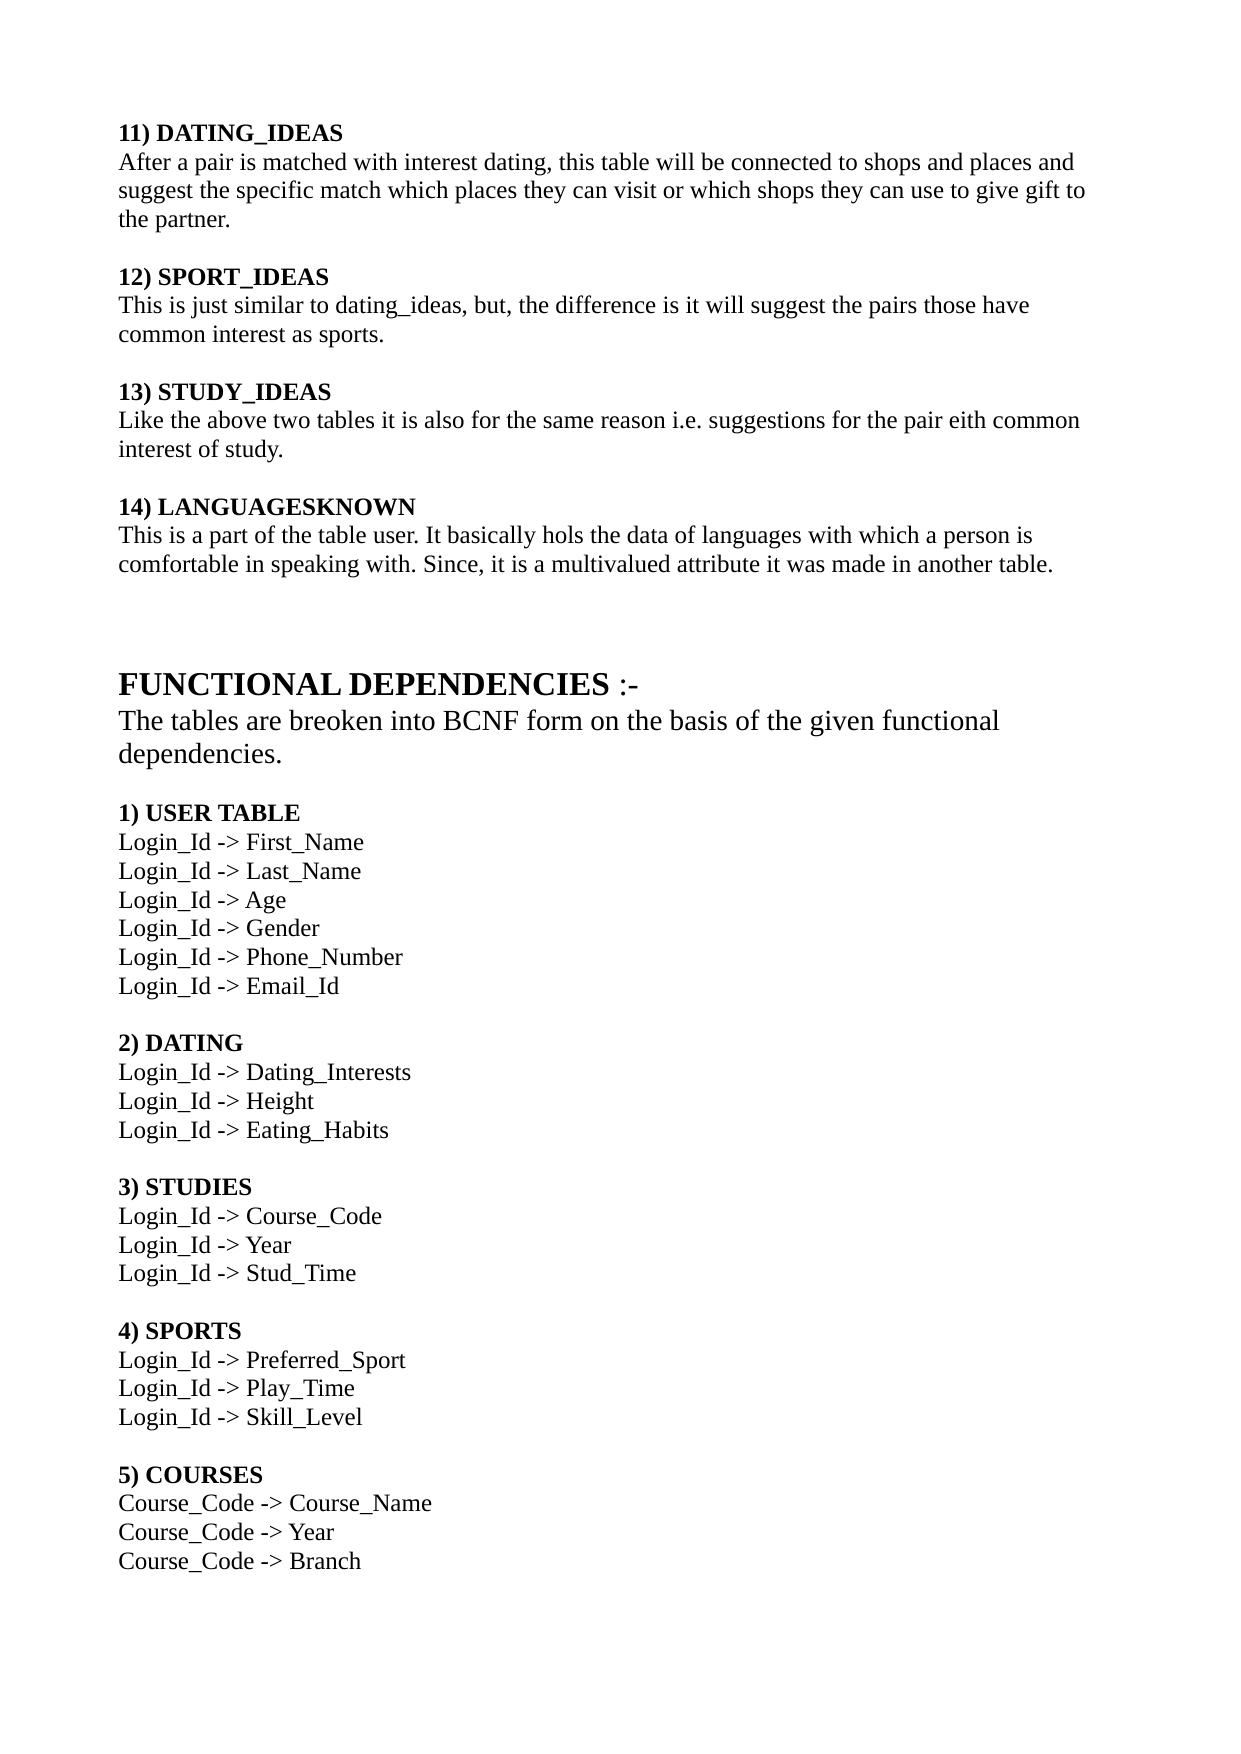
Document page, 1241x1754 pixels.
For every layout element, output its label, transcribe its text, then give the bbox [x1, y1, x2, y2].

text Login_Id -> Play_Time [118, 1373, 1122, 1402]
text 12) SPORT_IDEAS [118, 262, 1122, 291]
text Login_Id -> Height [118, 1086, 1122, 1115]
text 4) SPORTS [118, 1316, 1122, 1345]
text Login_Id -> Preferred_Sport [118, 1345, 1122, 1373]
text 2) DATING [118, 1028, 1122, 1057]
text Login_Id -> Eating_Habits [118, 1115, 1122, 1143]
text Login_Id -> Stud_Time [118, 1258, 1122, 1287]
text The tables are breoken into BCNF form on the basis of the given functional dependencies. [118, 703, 1122, 770]
text Course_Code -> Course_Name [118, 1488, 1122, 1517]
text This is just similar to dating_ideas, but, the difference is it will suggest the pairs those have common interest as sports. [118, 291, 1122, 348]
text Login_Id -> Age [118, 885, 1122, 913]
text After a pair is matched with interest dating, this table will be connected to shops and places and suggest the specific match which places they can visit or which shops they can use to give gift to the partner. [118, 147, 1122, 233]
text Login_Id -> Course_Code [118, 1201, 1122, 1230]
text 3) STUDIES [118, 1172, 1122, 1201]
text Login_Id -> Last_Name [118, 856, 1122, 885]
text 13) STUDY_IDEAS [118, 377, 1122, 406]
text Login_Id -> Skill_Level [118, 1402, 1122, 1431]
text Login_Id -> Email_Id [118, 971, 1122, 1000]
text This is a part of the table user. It basically hols the data of languages with which a person is comfortable in speaking with. Since, it is a multivalued attribute it was made in another table. [118, 521, 1122, 578]
text Login_Id -> Gender [118, 913, 1122, 942]
text Login_Id -> Phone_Number [118, 942, 1122, 971]
text 11) DATING_IDEAS [118, 118, 1122, 147]
text 5) COURSES [118, 1460, 1122, 1488]
text 1) USER TABLE [118, 798, 1122, 827]
text FUNCTIONAL DEPENDENCIES :- [118, 664, 1122, 703]
text Login_Id -> Year [118, 1230, 1122, 1258]
text Course_Code -> Year [118, 1517, 1122, 1546]
text Login_Id -> Dating_Interests [118, 1057, 1122, 1086]
text Course_Code -> Branch [118, 1546, 1122, 1575]
text 14) LANGUAGESKNOWN [118, 492, 1122, 521]
text Login_Id -> First_Name [118, 827, 1122, 856]
text Like the above two tables it is also for the same reason i.e. suggestions for the pair eith common interest of study. [118, 406, 1122, 463]
